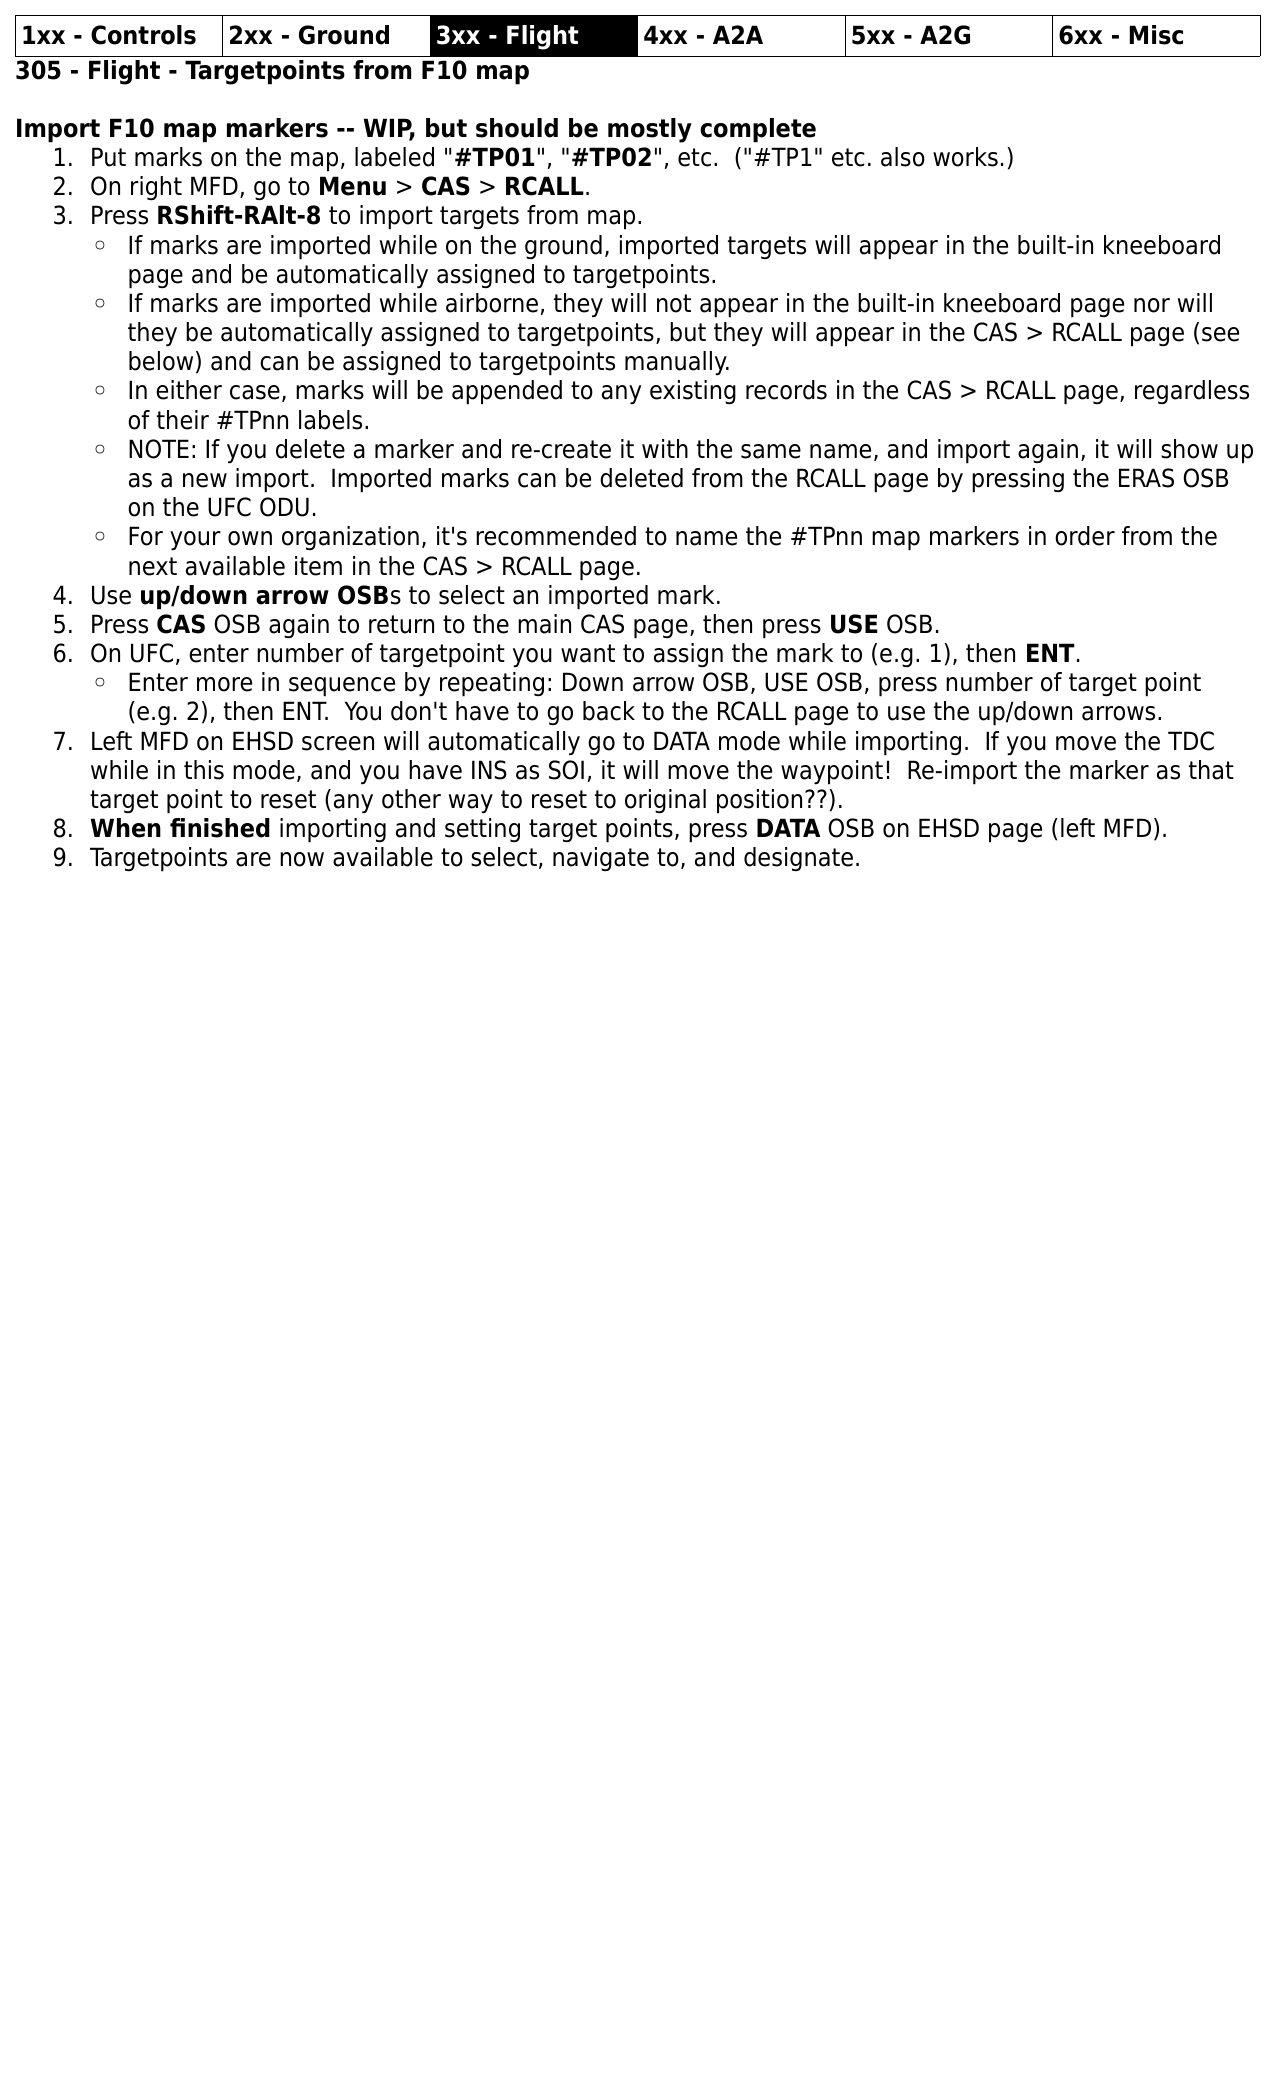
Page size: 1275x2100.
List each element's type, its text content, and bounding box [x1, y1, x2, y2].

list Put marks on the map, labeled "#TP01", "#TP02", etc. ("#TP1" etc. also works.) [52, 143, 1260, 172]
list When finished importing and setting target points, press DATA OSB on EHSD page (left MFD). [52, 814, 1260, 843]
list If marks are imported while airborne, they will not appear in the built-in kneeboard page nor will they be automatically assigned to targetpoints, but they will appear in the CAS > RCALL page (see below) and can be assigned to targetpoints manually. [90, 289, 1260, 377]
list On UFC, enter number of targetpoint you want to assign the mark to (e.g. 1), then ENT. [52, 639, 1260, 668]
list NOTE: If you delete a marker and re-create it with the same name, and import again, it will show up as a new import. Imported marks can be deleted from the RCALL page by pressing the ERAS OSB on the UFC ODU. [90, 435, 1260, 522]
table_header 4xx - A2A [638, 16, 845, 56]
table_header 5xx - A2G [846, 16, 1052, 56]
text Import F10 map markers -- WIP, but should be mostly complete [15, 114, 1260, 143]
list If marks are imported while on the ground, imported targets will appear in the built-in kneeboard page and be automatically assigned to targetpoints. [90, 231, 1260, 289]
table_header 2xx - Ground [223, 16, 430, 56]
list In either case, marks will be appended to any existing records in the CAS > RCALL page, regardless of their #TPnn labels. [90, 377, 1260, 435]
list Enter more in sequence by repeating: Down arrow OSB, USE OSB, press number of target point (e.g. 2), then ENT. You don't have to go back to the RCALL page to use the up/down arrows. [90, 668, 1260, 727]
text 305 - Flight - Targetpoints from F10 map [15, 57, 1260, 85]
table_header 1xx - Controls [16, 16, 222, 56]
list Press RShift-RAlt-8 to import targets from map. [52, 202, 1260, 231]
list Press CAS OSB again to return to the main CAS page, then press USE OSB. [52, 610, 1260, 639]
list Use up/down arrow OSBs to select an imported mark. [52, 581, 1260, 610]
list Left MFD on EHSD screen will automatically go to DATA mode while importing. If you move the TDC while in this mode, and you have INS as SOI, it will move the waypoint! Re-import the marker as that target point to reset (any other way to reset to original position??). [52, 727, 1260, 814]
list On right MFD, go to Menu > CAS > RCALL. [52, 172, 1260, 202]
list For your own organization, it's recommended to name the #TPnn map markers in order from the next available item in the CAS > RCALL page. [90, 522, 1260, 581]
table_header 3xx - Flight [431, 16, 637, 56]
table_header 6xx - Misc [1053, 16, 1260, 56]
list Targetpoints are now available to select, navigate to, and designate. [52, 843, 1260, 872]
